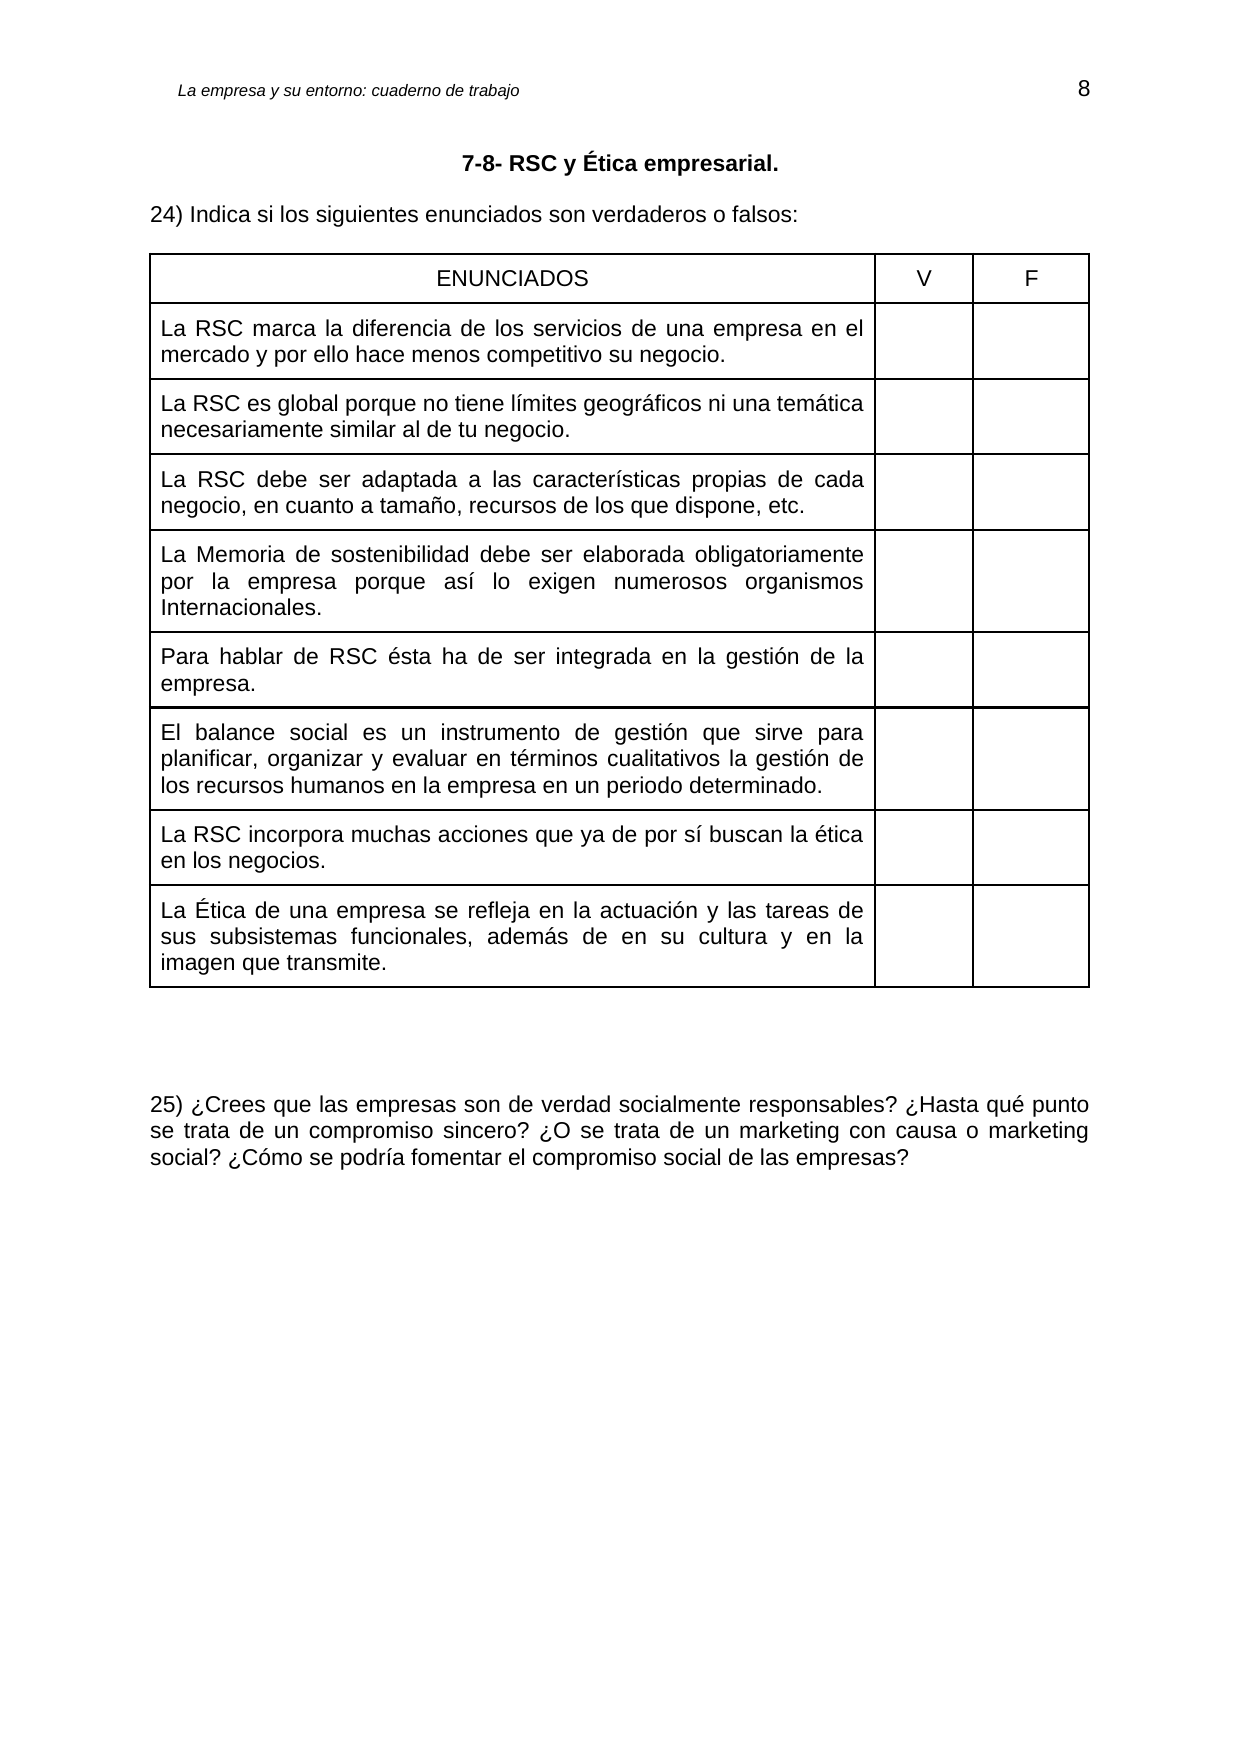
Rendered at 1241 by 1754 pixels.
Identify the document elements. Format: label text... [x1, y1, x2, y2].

table_cell [974, 380, 1088, 453]
table_cell La RSC incorpora muchas acciones que ya de por sí buscan la ética en los negocios. [151, 811, 874, 884]
text 7-8- RSC y Ética empresarial. [150, 150, 1090, 176]
table_cell [876, 886, 972, 986]
table_header V [876, 255, 972, 302]
table_cell [974, 633, 1088, 706]
table_cell [974, 531, 1088, 631]
table_cell La RSC marca la diferencia de los servicios de una empresa en el mercado y por ello hace menos competitivo su negocio. [151, 304, 874, 378]
table_cell [876, 811, 972, 884]
table_cell [876, 455, 972, 529]
text 24) Indica si los siguientes enunciados son verdaderos o falsos: [150, 201, 1090, 228]
table_header F [974, 255, 1088, 302]
table_cell [974, 709, 1088, 808]
table_cell La RSC debe ser adaptada a las características propias de cada negocio, en cuanto a tamaño, recursos de los que dispone, etc. [151, 455, 874, 529]
table_header ENUNCIADOS [151, 255, 874, 302]
table_cell [876, 380, 972, 453]
text 25) ¿Crees que las empresas son de verdad socialmente responsables? ¿Hasta qué punto se trata de un compromiso sincero? ¿O se trata de un marketing con causa o marketing social? ¿Cómo se podría fomentar el compromiso social de las empresas? [150, 1091, 1090, 1170]
table_cell La Memoria de sostenibilidad debe ser elaborada obligatoriamente por la empresa porque así lo exigen numerosos organismos Internacionales. [151, 531, 874, 631]
table_cell Para hablar de RSC ésta ha de ser integrada en la gestión de la empresa. [151, 633, 874, 706]
table_cell [974, 811, 1088, 884]
table_cell [974, 886, 1088, 986]
table_cell [876, 531, 972, 631]
table_cell [974, 455, 1088, 529]
table_cell [876, 633, 972, 706]
table_cell El balance social es un instrumento de gestión que sirve para planificar, organizar y evaluar en términos cualitativos la gestión de los recursos humanos en la empresa en un periodo determinado. [151, 709, 874, 808]
table_cell La RSC es global porque no tiene límites geográficos ni una temática necesariamente similar al de tu negocio. [151, 380, 874, 453]
table_cell La Ética de una empresa se refleja en la actuación y las tareas de sus subsistemas funcionales, además de en su cultura y en la imagen que transmite. [151, 886, 874, 986]
table_cell [974, 304, 1088, 378]
table_cell [876, 709, 972, 808]
table_cell [876, 304, 972, 378]
